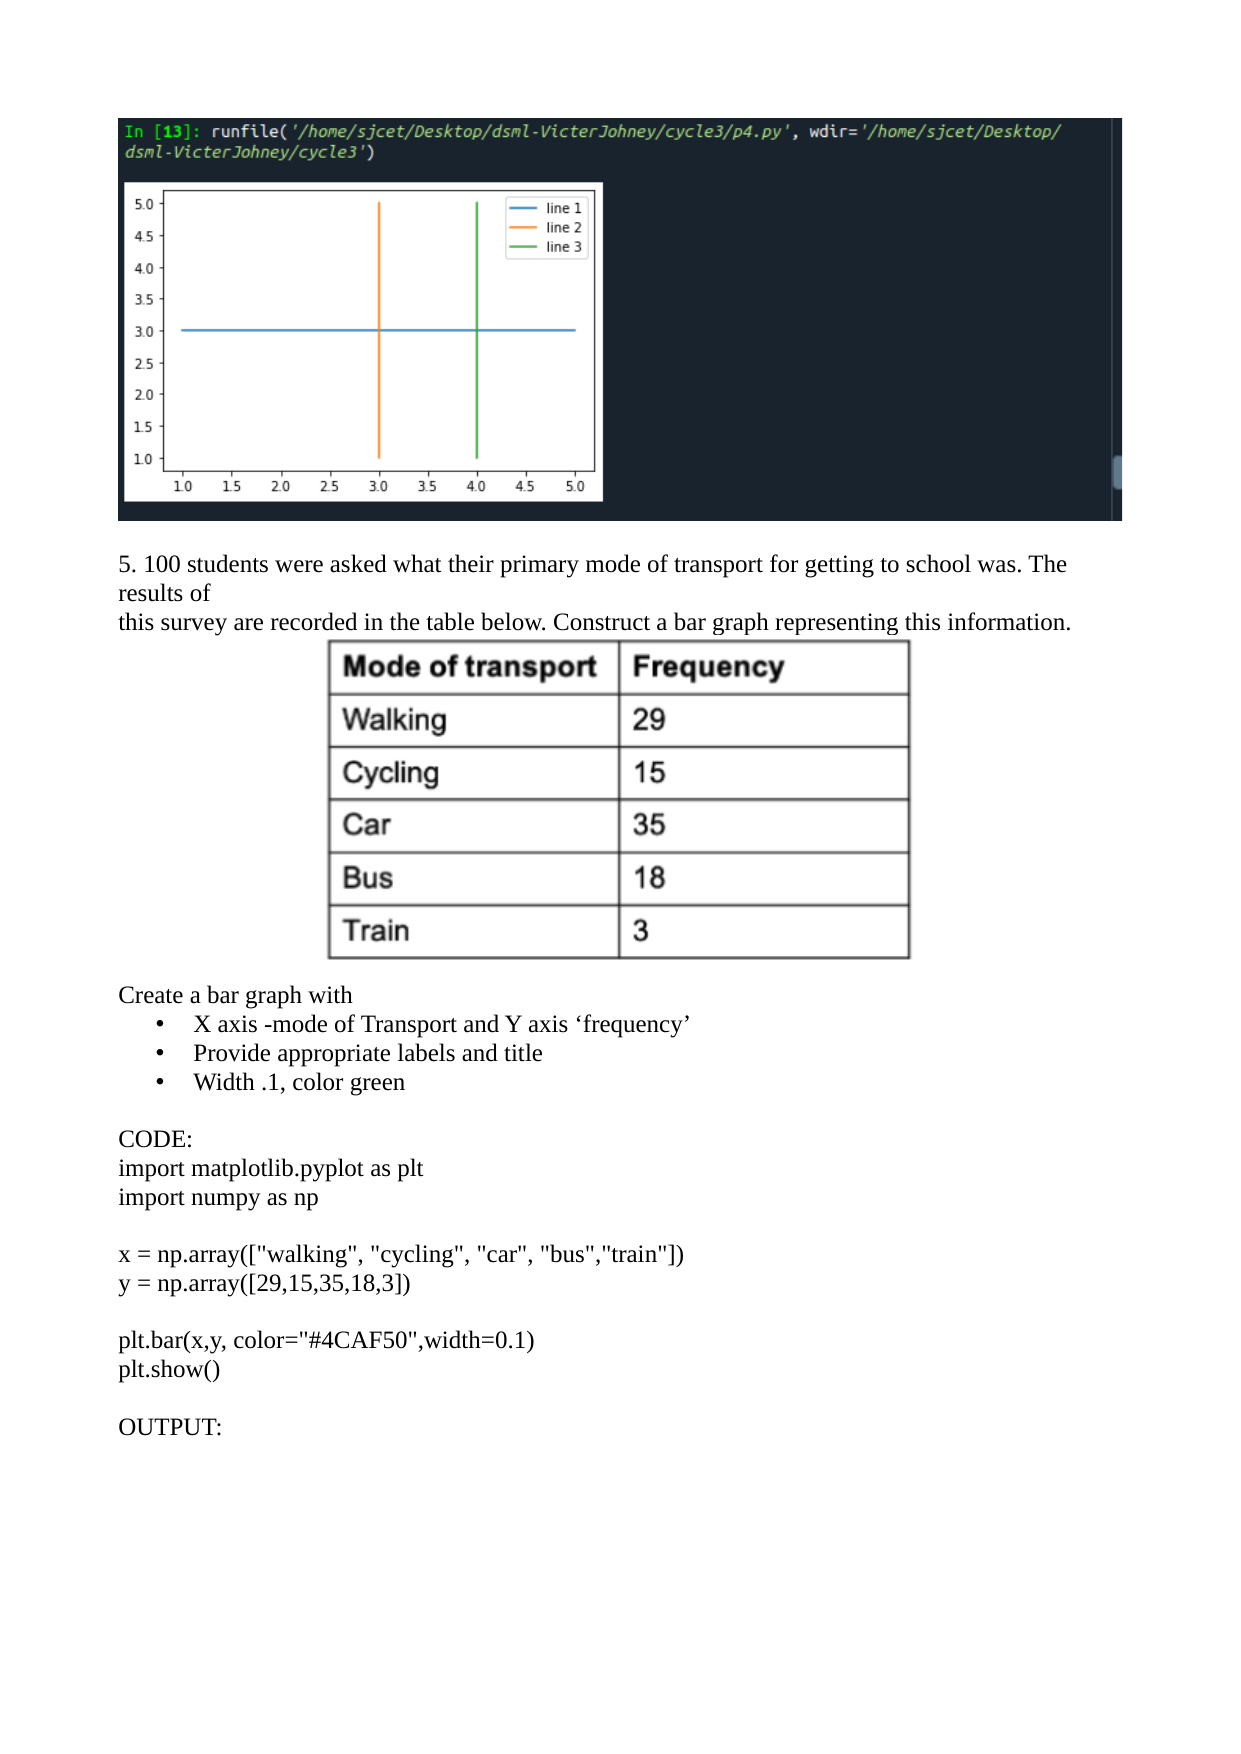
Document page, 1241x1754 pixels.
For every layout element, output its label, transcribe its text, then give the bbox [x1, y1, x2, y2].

text plt.bar(x,y, color="#4CAF50",width=0.1) [118, 1325, 1122, 1354]
text y = np.array([29,15,35,18,3]) [118, 1268, 1122, 1297]
text import matplotlib.pyplot as plt [118, 1153, 1122, 1182]
picture [324, 635, 916, 966]
text 5. 100 students were asked what their primary mode of transport for getting to school was. The results of [118, 549, 1122, 607]
picture [118, 118, 1123, 521]
list Width .1, color green [156, 1067, 1122, 1095]
text Create a bar graph with [118, 980, 1122, 1009]
text import numpy as np [118, 1182, 1122, 1210]
list X axis -mode of Transport and Y axis ‘frequency’ [156, 1009, 1122, 1038]
text OUTPUT: [118, 1412, 1122, 1440]
text plt.show() [118, 1354, 1122, 1383]
text CODE: [118, 1124, 1122, 1153]
text x = np.array(["walking", "cycling", "car", "bus","train"]) [118, 1239, 1122, 1268]
text this survey are recorded in the table below. Construct a bar graph representing this information. [118, 607, 1122, 635]
list Provide appropriate labels and title [156, 1038, 1122, 1067]
